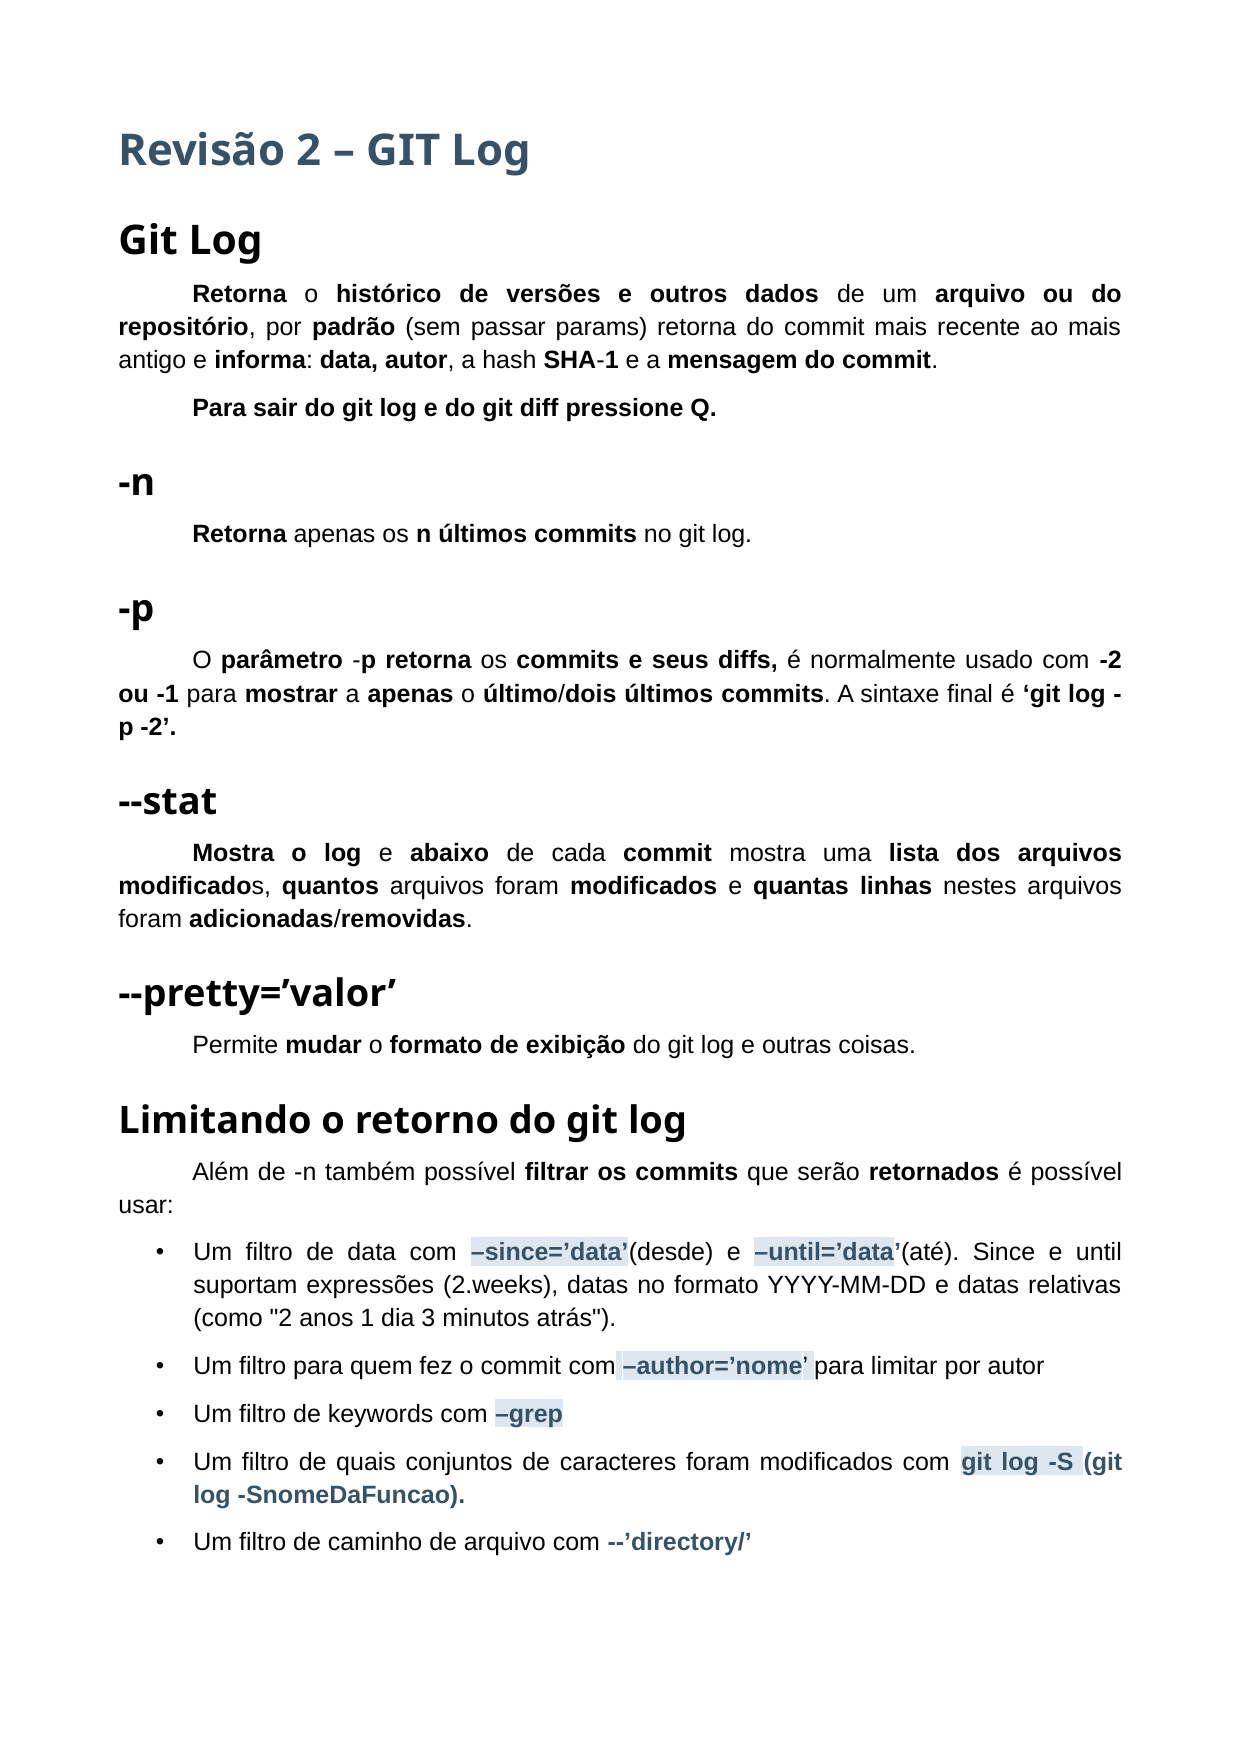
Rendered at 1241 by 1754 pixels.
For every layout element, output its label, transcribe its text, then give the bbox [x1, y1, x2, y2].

text Além de -n também possível filtrar os commits que serão retornados é possível usar: [118, 1157, 1122, 1218]
text Permite mudar o formato de exibição do git log e outras coisas. [118, 1030, 1122, 1059]
subtitle -n [118, 455, 1122, 507]
text Mostra o log e abaixo de cada commit mostra uma lista dos arquivos modificados, quantos arquivos foram modificados e quantas linhas nestes arquivos foram adicionadas/removidas. [118, 838, 1122, 933]
subtitle -p [118, 581, 1122, 633]
text Retorna apenas os n últimos commits no git log. [118, 519, 1122, 548]
subtitle Git Log [118, 211, 1122, 267]
list Um filtro de quais conjuntos de caracteres foram modificados com git log -S (git log -SnomeDaFuncao). [156, 1446, 1122, 1508]
text Retorna o histórico de versões e outros dados de um arquivo ou do repositório, por padrão (sem passar params) retorna do commit mais recente ao mais antigo e informa: data, autor, a hash SHA-1 e a mensagem do commit. [118, 279, 1122, 374]
text Para sair do git log e do git diff pressione Q. [118, 393, 1122, 422]
subtitle Revisão 2 – GIT Log [118, 118, 1122, 178]
list Um filtro de data com –since=’data’(desde) e –until=’data’(até). Since e until suportam expressões (2.weeks), datas no formato YYYY-MM-DD e datas relativas (como "2 anos 1 dia 3 minutos atrás"). [156, 1237, 1122, 1332]
subtitle --stat [118, 774, 1122, 825]
text O parâmetro -p retorna os commits e seus diffs, é normalmente usado com -2 ou -1 para mostrar a apenas o último/dois últimos commits. A sintaxe final é ‘git log -p -2’. [118, 646, 1122, 740]
subtitle Limitando o retorno do git log [118, 1092, 1122, 1144]
list Um filtro para quem fez o commit com –author=’nome’ para limitar por autor [156, 1351, 1122, 1380]
list Um filtro de caminho de arquivo com --’directory/’ [156, 1527, 1122, 1556]
subtitle --pretty=’valor’ [118, 966, 1122, 1018]
list Um filtro de keywords com –grep [156, 1399, 1122, 1428]
